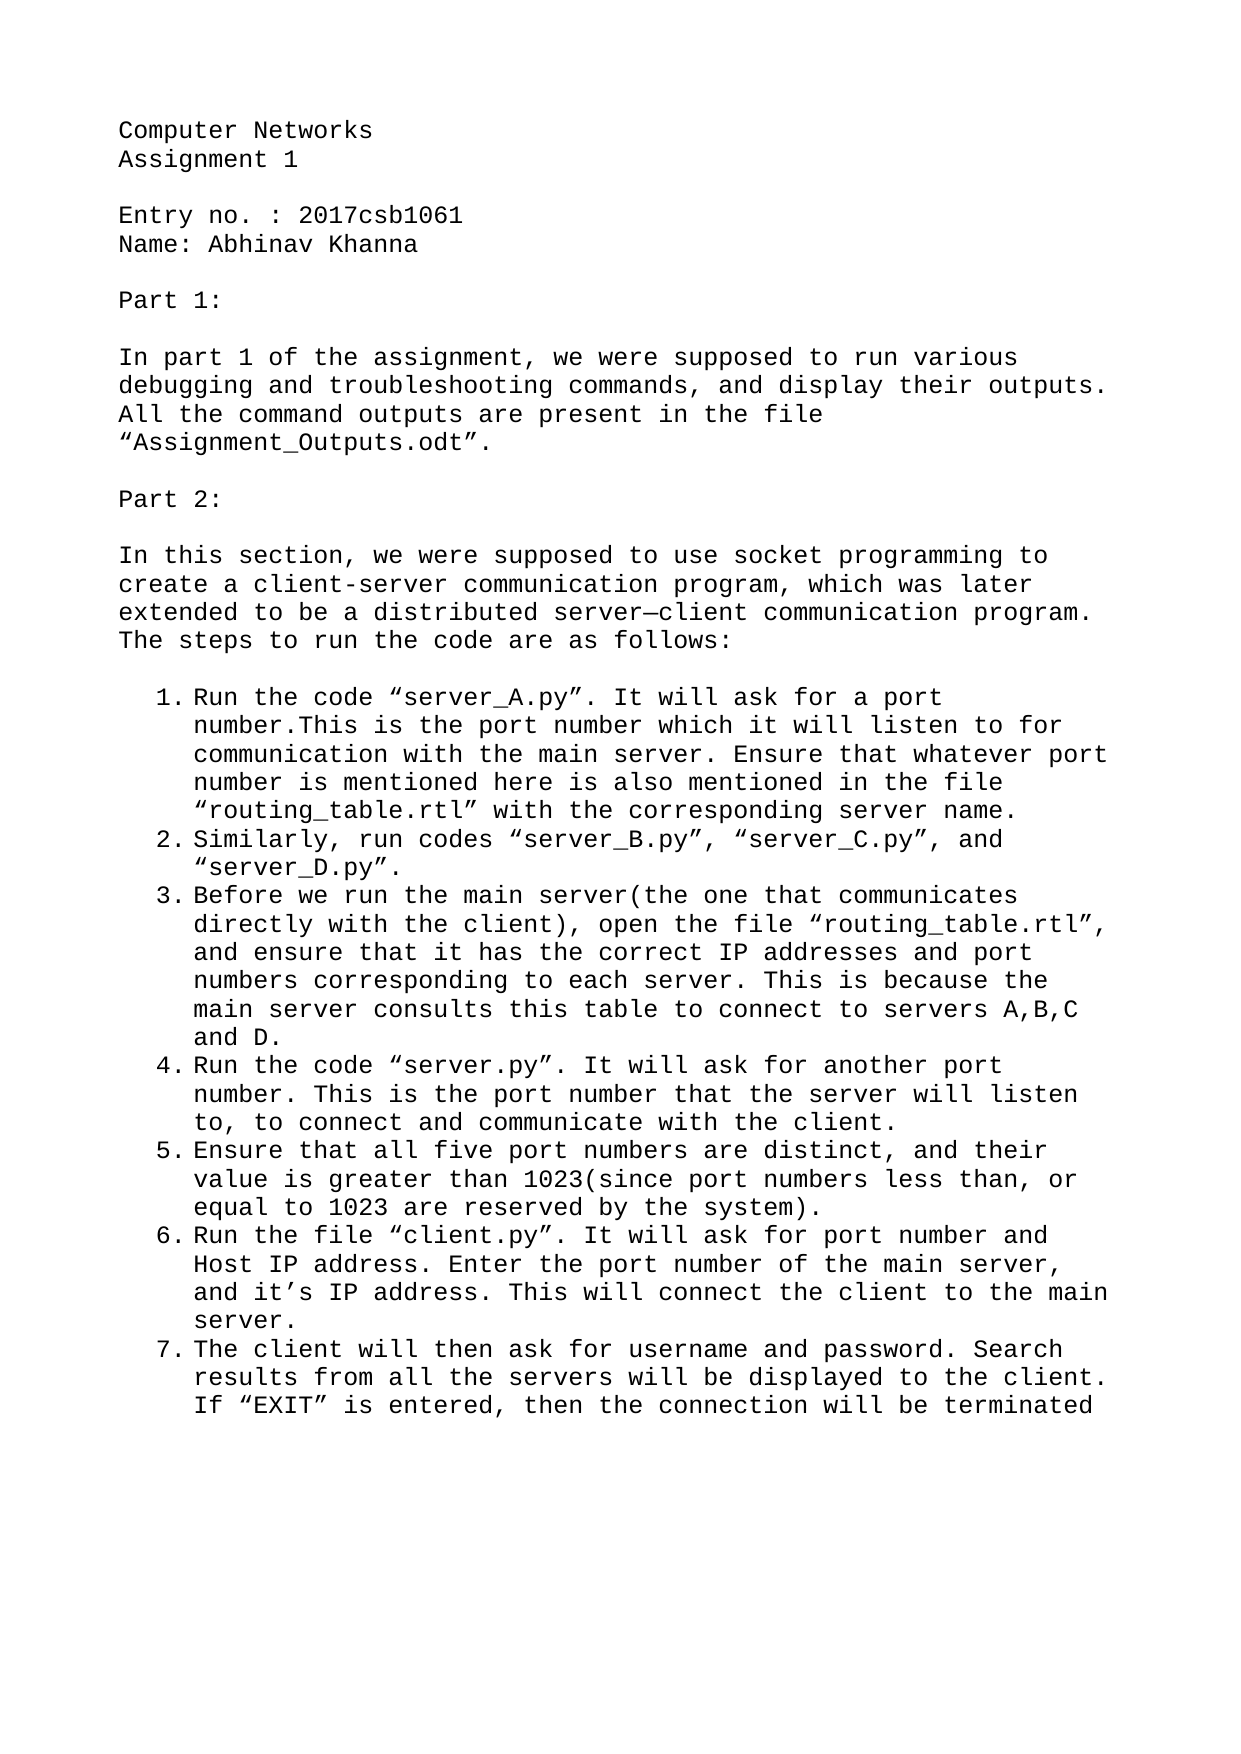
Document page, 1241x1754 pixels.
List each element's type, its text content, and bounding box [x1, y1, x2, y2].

text In this section, we were supposed to use socket programming to create a client-server communication program, which was later extended to be a distributed server—client communication program. [118, 543, 1122, 628]
list Similarly, run codes “server_B.py”, “server_C.py”, and “server_D.py”. [156, 826, 1122, 883]
text Assignment 1 [118, 146, 1122, 175]
list The client will then ask for username and password. Search results from all the servers will be displayed to the client. If “EXIT” is entered, then the connection will be terminated [156, 1336, 1122, 1421]
list Run the file “client.py”. It will ask for port number and Host IP address. Enter the port number of the main server, and it’s IP address. This will connect the client to the main server. [156, 1223, 1122, 1336]
list Run the code “server_A.py”. It will ask for a port number.This is the port number which it will listen to for communication with the main server. Ensure that whatever port number is mentioned here is also mentioned in the file “routing_table.rtl” with the corresponding server name. [156, 685, 1122, 826]
list Ensure that all five port numbers are distinct, and their value is greater than 1023(since port numbers less than, or equal to 1023 are reserved by the system). [156, 1138, 1122, 1223]
text In part 1 of the assignment, we were supposed to run various debugging and troubleshooting commands, and display their outputs. All the command outputs are present in the file “Assignment_Outputs.odt”. [118, 345, 1122, 458]
text The steps to run the code are as follows: [118, 628, 1122, 656]
list Before we run the main server(the one that communicates directly with the client), open the file “routing_table.rtl”, and ensure that it has the correct IP addresses and port numbers corresponding to each server. This is because the main server consults this table to connect to servers A,B,C and D. [156, 883, 1122, 1053]
text Computer Networks [118, 118, 1122, 146]
text Name: Abhinav Khanna [118, 231, 1122, 260]
list Run the code “server.py”. It will ask for another port number. This is the port number that the server will listen to, to connect and communicate with the client. [156, 1053, 1122, 1138]
text Part 2: [118, 486, 1122, 515]
text Entry no. : 2017csb1061 [118, 203, 1122, 231]
text Part 1: [118, 288, 1122, 316]
